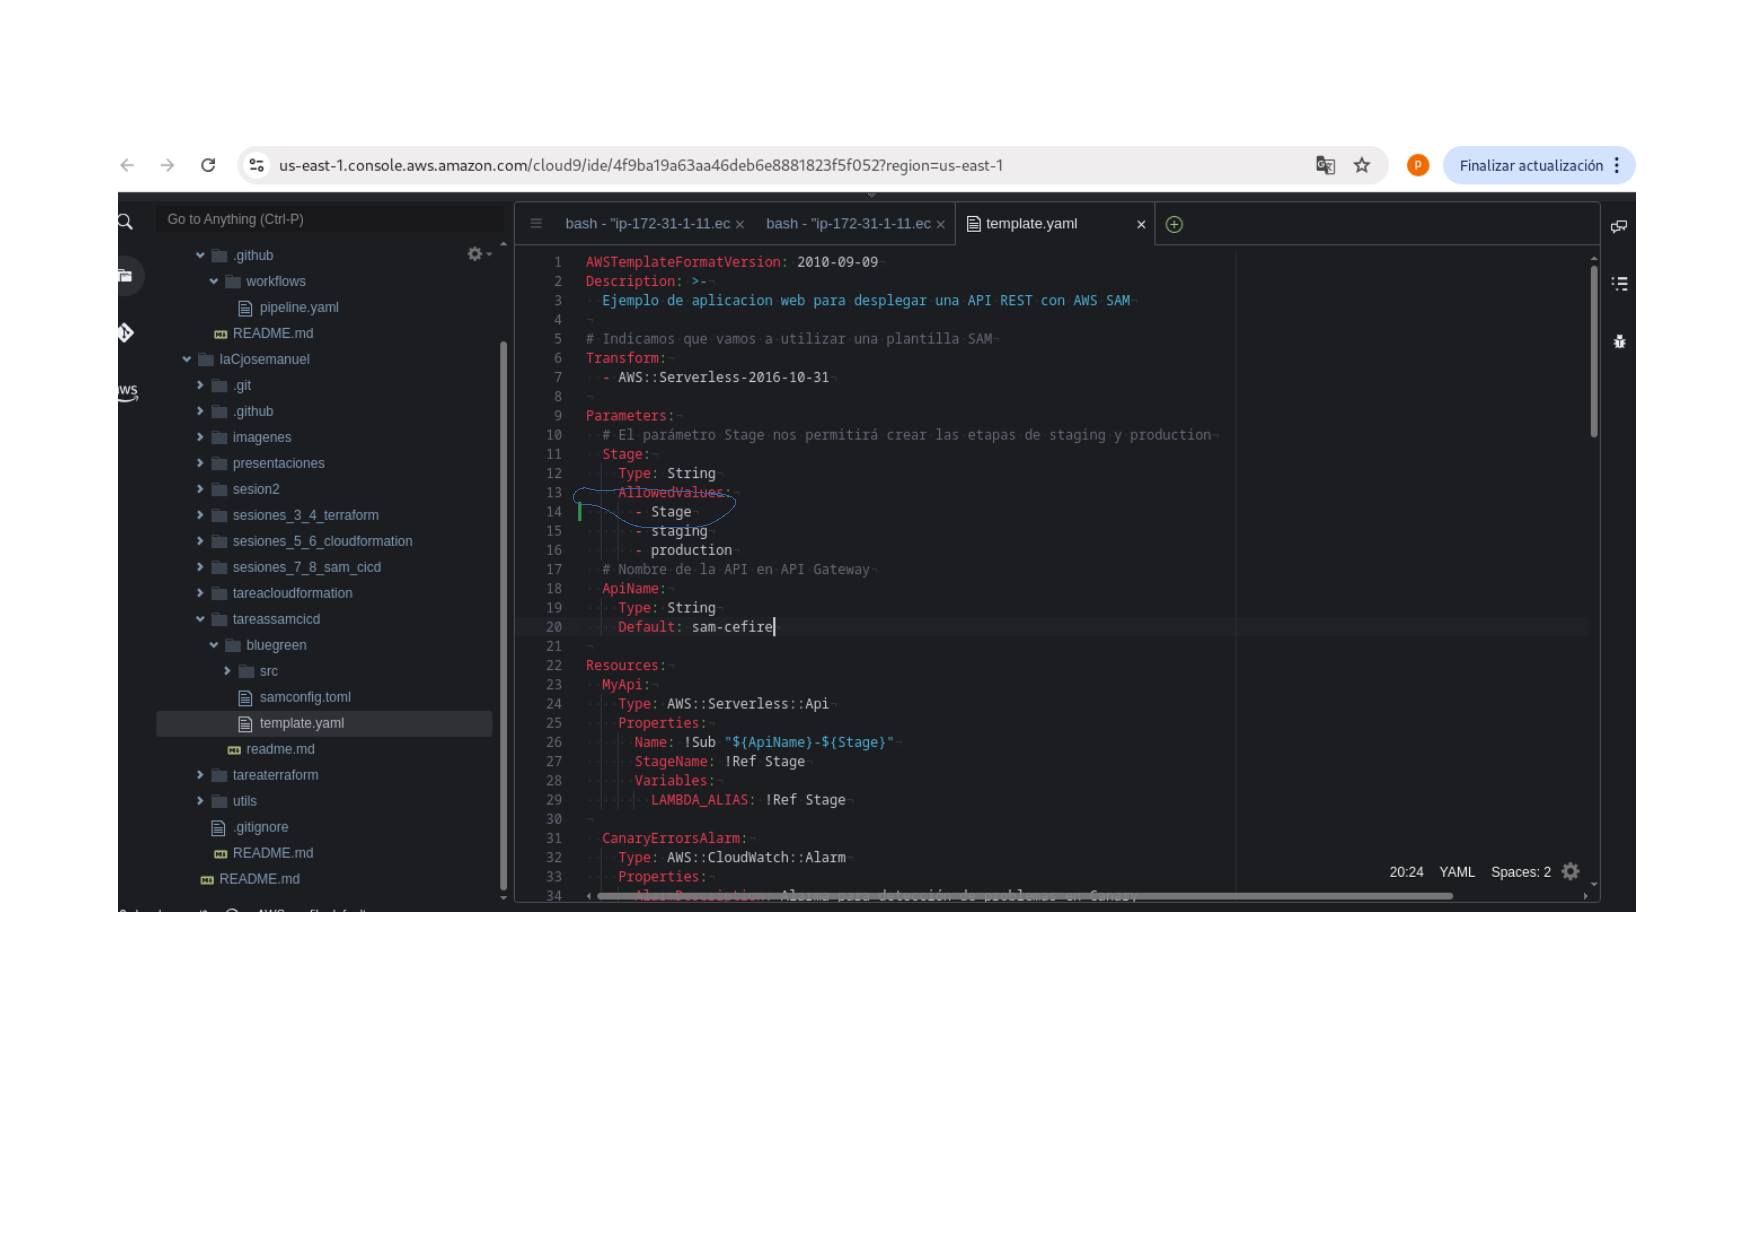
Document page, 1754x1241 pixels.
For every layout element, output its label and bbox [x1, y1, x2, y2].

picture [118, 146, 1636, 912]
